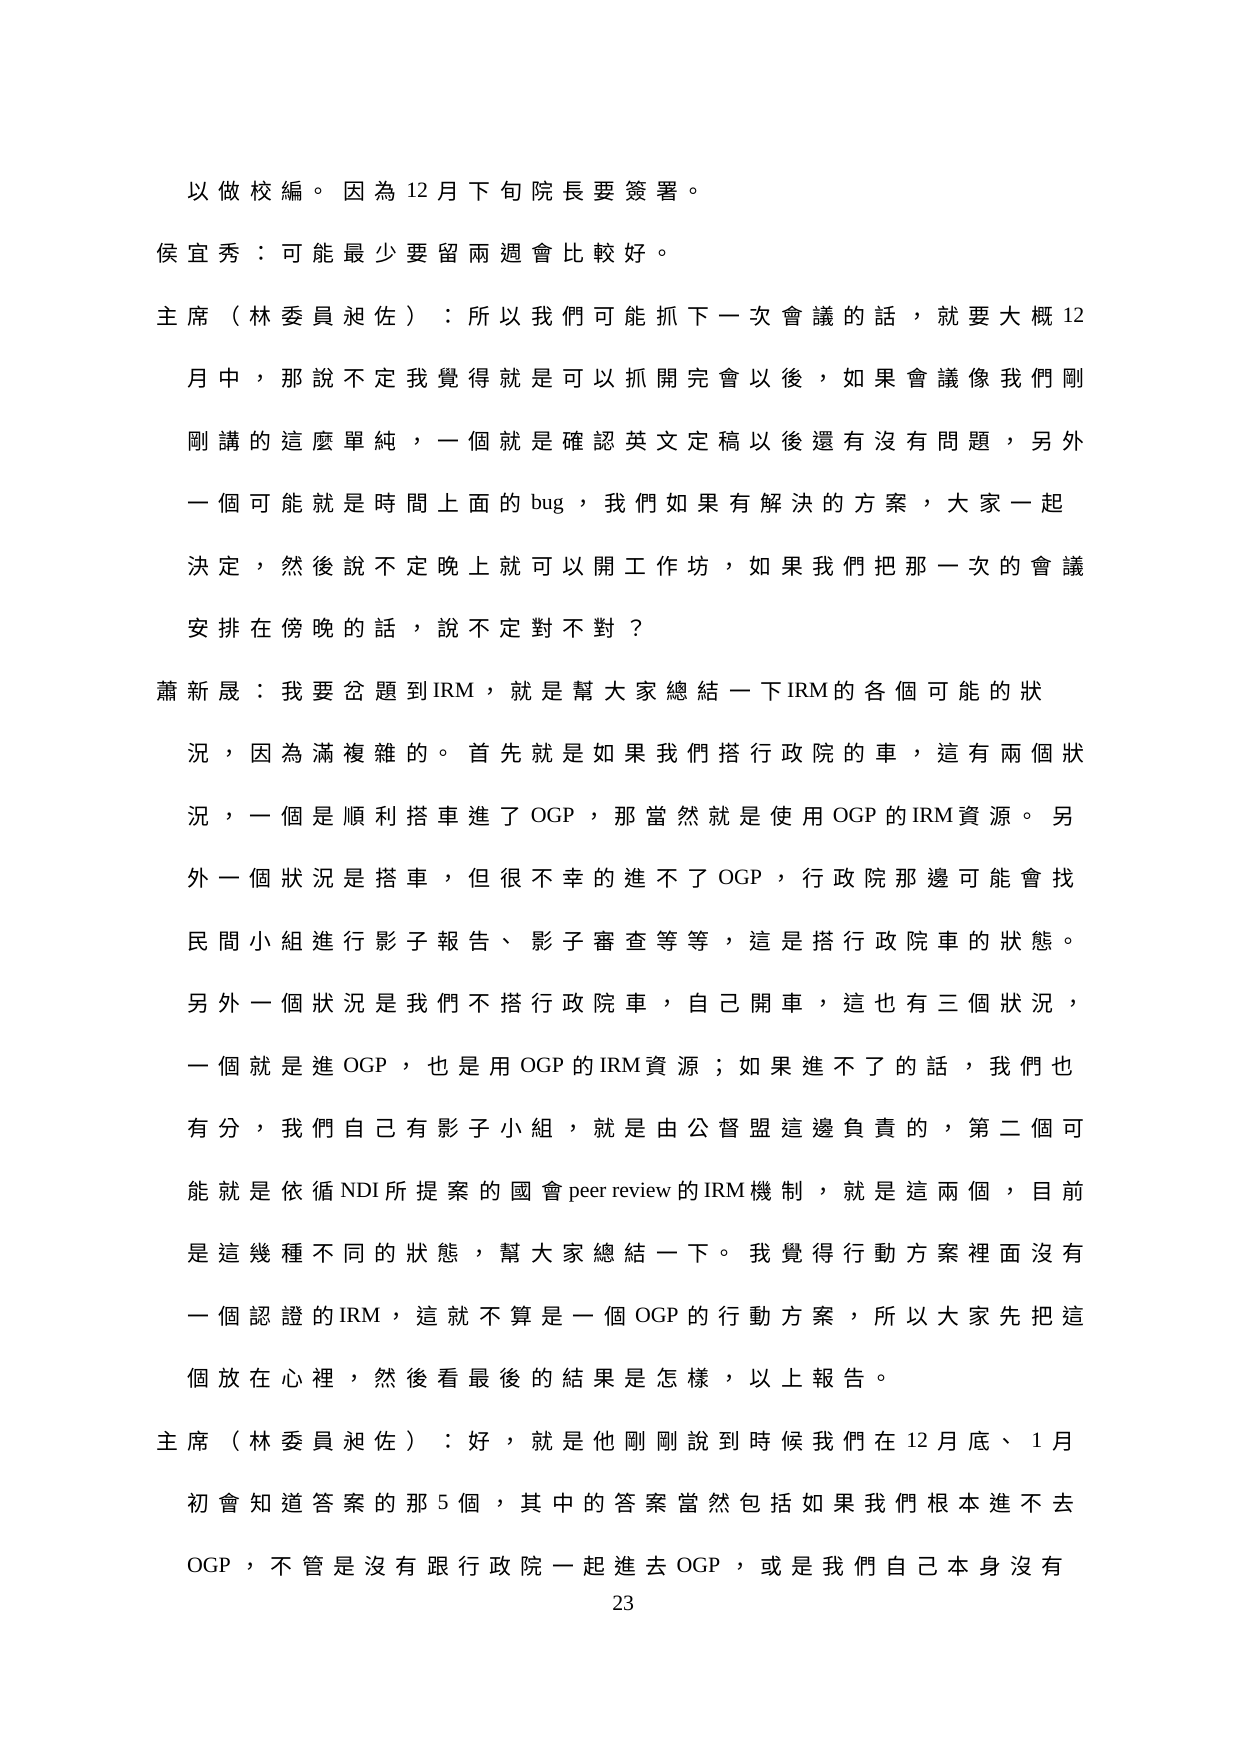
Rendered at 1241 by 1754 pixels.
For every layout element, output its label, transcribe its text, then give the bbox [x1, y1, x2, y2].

text 主席（林委員昶佐）：所以我們可能抓下一次會議的話，就要大概12月中，那說不定我覺得就是可以抓開完會以後，如果會議像我們剛剛講的這麼單純，一個就是確認英文定稿以後還有沒有問題，另外一個可能就是時間上面的bug，我們如果有解決的方案，大家一起決定，然後說不定晚上就可以開工作坊，如果我們把那一次的會議安排在傍晚的話，說不定對不對？ [151, 283, 1089, 658]
text 侯宜秀：可能最少要留兩週會比較好。 [151, 221, 1089, 283]
text 主席（林委員昶佐）：好，就是他剛剛說到時候我們在12月底、1月初會知道答案的那5個，其中的答案當然包括如果我們根本進不去OGP，不管是沒有跟行政院一起進去OGP，或是我們自己本身沒有 [151, 1408, 1089, 1584]
text 蕭新晟：我要岔題到IRM，就是幫大家總結一下IRM的各個可能的狀況，因為滿複雜的。首先就是如果我們搭行政院的車，這有兩個狀況，一個是順利搭車進了OGP，那當然就是使用OGP的IRM資源。另外一個狀況是搭車，但很不幸的進不了OGP，行政院那邊可能會找民間小組進行影子報告、影子審查等等，這是搭行政院車的狀態。另外一個狀況是我們不搭行政院車，自己開車，這也有三個狀況，一個就是進OGP，也是用OGP的IRM資源；如果進不了的話，我們也有分，我們自己有影子小組，就是由公督盟這邊負責的，第二個可能就是依循NDI所提案的國會peer review的IRM機制，就是這兩個，目前是這幾種不同的狀態，幫大家總結一下。我覺得行動方案裡面沒有一個認證的IRM，這就不算是一個OGP的行動方案，所以大家先把這個放在心裡，然後看最後的結果是怎樣，以上報告。 [151, 658, 1089, 1408]
text 以做校編。因為12月下旬院長要簽署。 [151, 158, 1089, 221]
